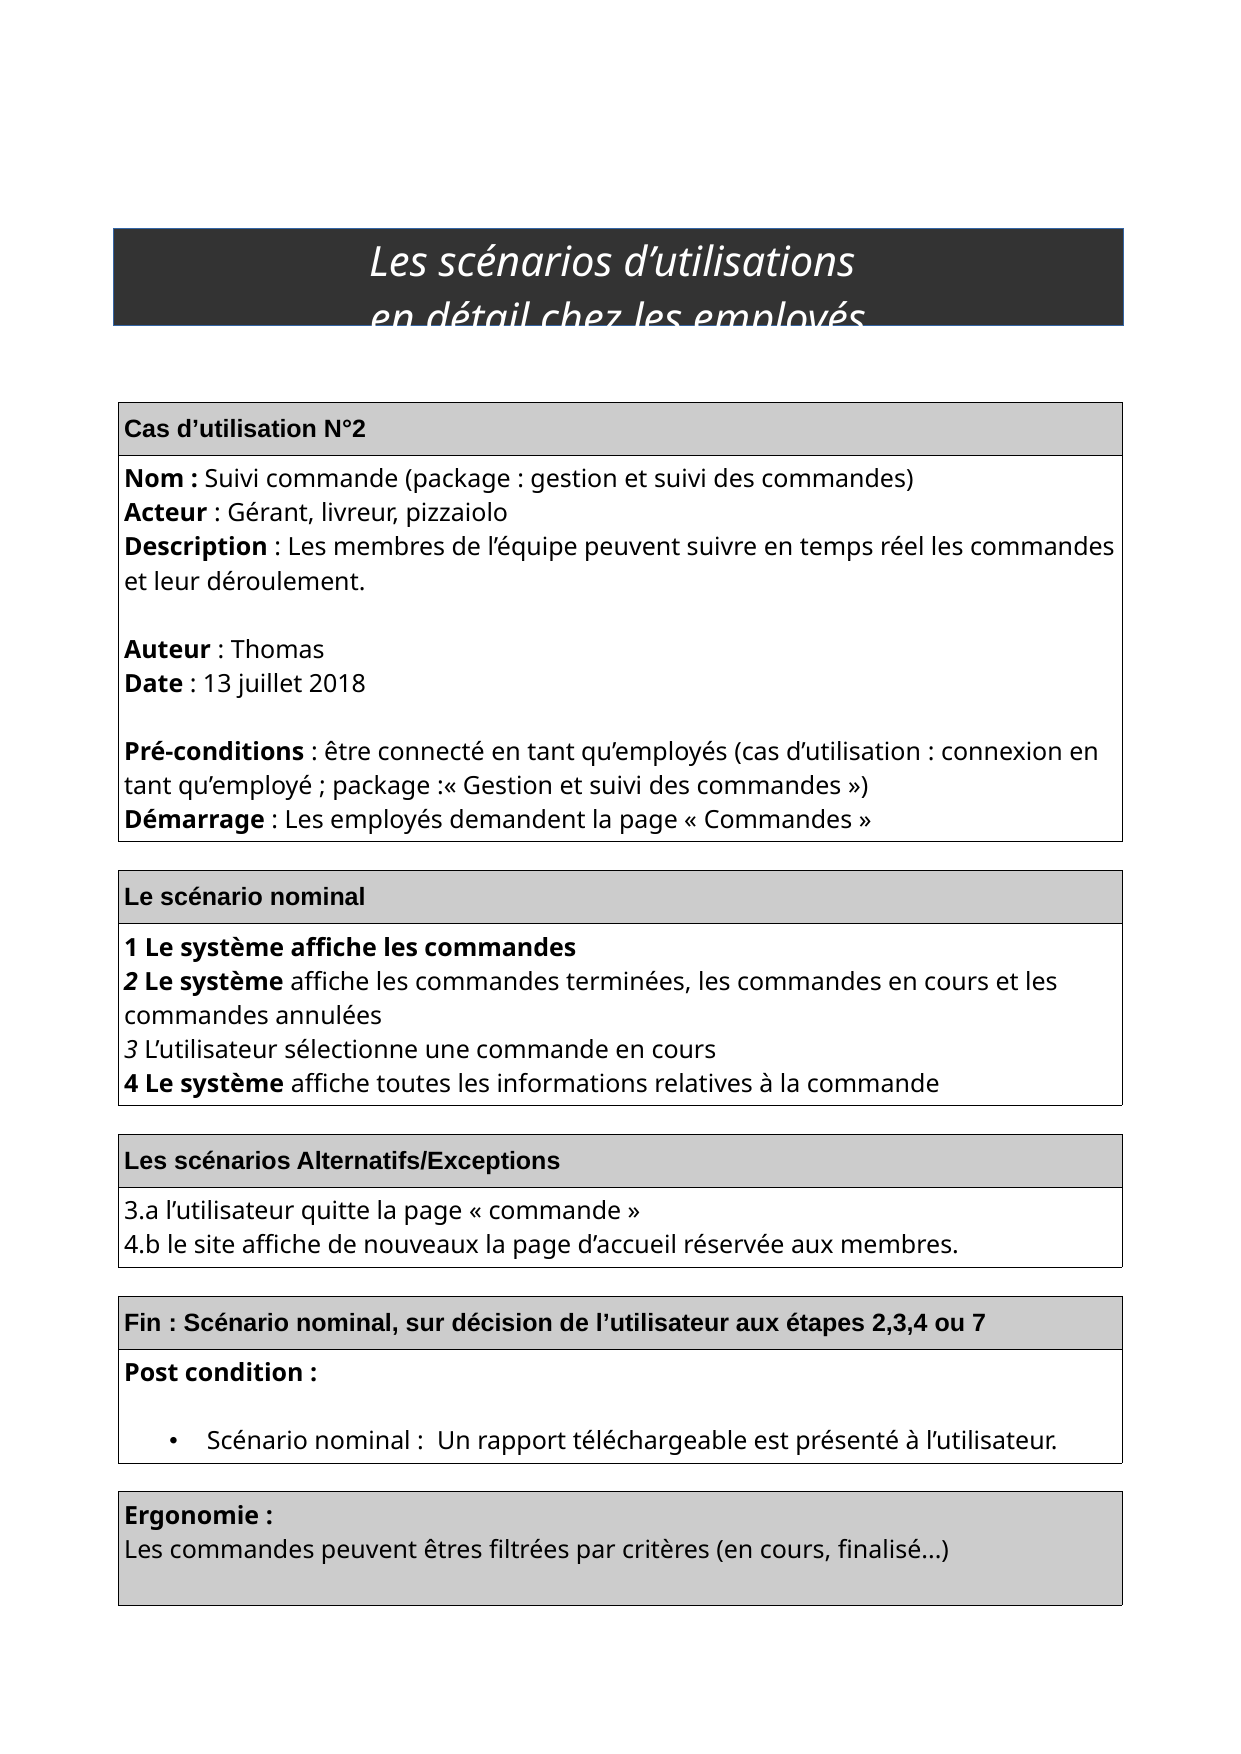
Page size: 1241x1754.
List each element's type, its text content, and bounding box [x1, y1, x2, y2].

table_header Fin : Scénario nominal, sur décision de l’utilisateur aux étapes 2,3,4 ou 7 [119, 1297, 1122, 1349]
table_header Le scénario nominal [119, 871, 1122, 923]
table_cell Post condition : Scénario nominal : Un rapport téléchargeable est présenté à l’utilisateur. [119, 1350, 1122, 1463]
table_header Cas d’utilisation N°2 [119, 403, 1122, 455]
table_cell 1 Le système affiche les commandes 2 Le système affiche les commandes terminées, les commandes en cours et les commandes annulées 3 L’utilisateur sélectionne une commande en cours 4 Le système affiche toutes les informations relatives à la commande [119, 924, 1122, 1105]
table_header Les scénarios Alternatifs/Exceptions [119, 1135, 1122, 1187]
table_header Ergonomie : Les commandes peuvent êtres filtrées par critères (en cours, finalisé...) [119, 1492, 1122, 1605]
table_cell 3.a l’utilisateur quitte la page « commande » 4.b le site affiche de nouveaux la page d’accueil réservée aux membres. [119, 1188, 1122, 1267]
text en détail chez les employés [118, 326, 1122, 345]
table_cell Nom : Suivi commande (package : gestion et suivi des commandes) Acteur : Gérant, livreur, pizzaiolo Description : Les membres de l’équipe peuvent suivre en temps réel les commandes et leur déroulement. Auteur : Thomas Date : 13 juillet 2018 Pré-conditions : être connecté en tant qu’employés (cas d’utilisation : connexion en tant qu’employé ; package :« Gestion et suivi des commandes ») Démarrage : Les employés demandent la page « Commandes » [119, 456, 1122, 841]
